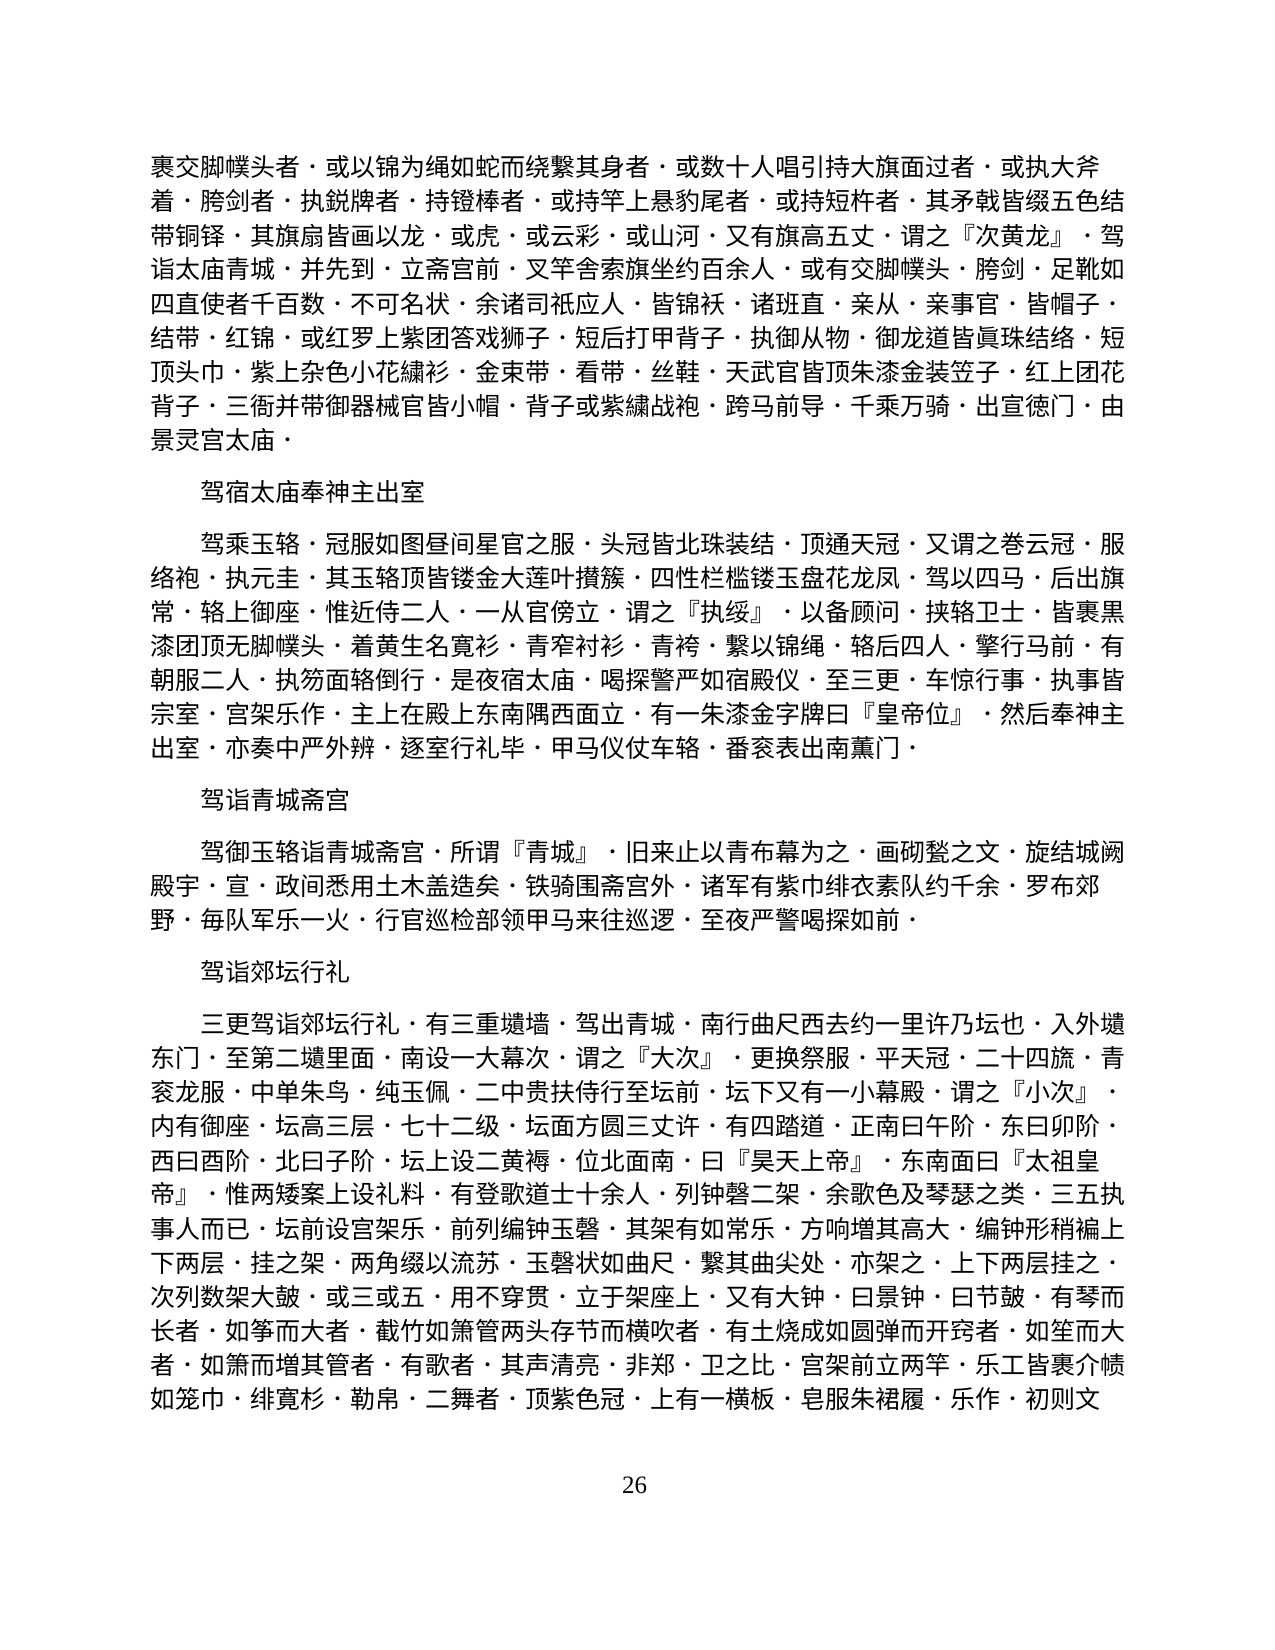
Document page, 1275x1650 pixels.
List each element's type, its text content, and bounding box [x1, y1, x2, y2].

text 裹交脚幞头者．或以锦为绳如蛇而绕繋其身者．或数十人唱引持大旗面过者．或执大斧着．胯剑者．执鋭牌者．持镫棒者．或持竿上悬豹尾者．或持短杵者．其矛戟皆缀五色结带铜铎．其旗扇皆画以龙．或虎．或云彩．或山河．又有旗高五丈．谓之『次黄龙』．驾诣太庙青城．并先到．立斋宫前．叉竿舎索旗坐约百余人．或有交脚幞头．胯剑．足靴如四直使者千百数．不可名状．余诸司祇应人．皆锦袄．诸班直．亲从．亲事官．皆帽子．结带．红锦．或红罗上紫团答戏狮子．短后打甲背子．执御从物．御龙道皆眞珠结络．短顶头巾．紫上杂色小花繍衫．金束带．看带．丝鞋．天武官皆顶朱漆金装笠子．红上团花背子．三衙并带御器械官皆小帽．背子或紫繍战袍．跨马前导．千乘万骑．出宣徳门．由景灵宫太庙． [150, 150, 1125, 457]
text 驾诣郊坛行礼 [150, 955, 1125, 989]
text 驾诣青城斋宫 [150, 783, 1125, 817]
text 驾御玉辂诣青城斋宫．所谓『青城』．旧来止以青布幕为之．画砌甃之文．旋结城阙殿宇．宣．政间悉用土木盖造矣．铁骑围斋宫外．诸军有紫巾绯衣素队约千余．罗布郊野．毎队军乐一火．行官巡检部领甲马来往巡逻．至夜严警喝探如前． [150, 835, 1125, 937]
text 三更驾诣郊坛行礼．有三重壝墙．驾出青城．南行曲尺西去约一里许乃坛也．入外壝东门．至第二壝里面．南设一大幕次．谓之『大次』．更换祭服．平天冠．二十四旒．青衮龙服．中单朱鸟．纯玉佩．二中贵扶侍行至坛前．坛下又有一小幕殿．谓之『小次』．内有御座．坛高三层．七十二级．坛面方圆三丈许．有四踏道．正南曰午阶．东曰卯阶．西曰酉阶．北曰子阶．坛上设二黄褥．位北面南．曰『昊天上帝』．东南面曰『太祖皇帝』．惟两矮案上设礼料．有登歌道士十余人．列钟磬二架．余歌色及琴瑟之类．三五执事人而已．坛前设宫架乐．前列编钟玉磬．其架有如常乐．方响増其高大．编钟形稍褊上下两层．挂之架．两角缀以流苏．玉磬状如曲尺．繋其曲尖处．亦架之．上下两层挂之．次列数架大皷．或三或五．用不穿贯．立于架座上．又有大钟．曰景钟．曰节皷．有琴而长者．如筝而大者．截竹如箫管两头存节而横吹者．有土烧成如圆弹而开窍者．如笙而大者．如箫而増其管者．有歌者．其声清亮．非郑．卫之比．宫架前立两竿．乐工皆裹介帻如笼巾．绯寛杉．勒帛．二舞者．顶紫色冠．上有一横板．皂服朱裙履．乐作．初则文 [150, 1007, 1125, 1416]
text 驾乘玉辂．冠服如图昼间星官之服．头冠皆北珠装结．顶通天冠．又谓之巻云冠．服络袍．执元圭．其玉辂顶皆镂金大莲叶攅簇．四性栏槛镂玉盘花龙凤．驾以四马．后出旗常．辂上御座．惟近侍二人．一从官傍立．谓之『执绥』．以备顾问．挟辂卫士．皆裹黒漆团顶无脚幞头．着黄生名寛衫．青窄衬衫．青袴．繋以锦绳．辂后四人．擎行马前．有朝服二人．执笏面辂倒行．是夜宿太庙．喝探警严如宿殿仪．至三更．车惊行事．执事皆宗室．宫架乐作．主上在殿上东南隅西面立．有一朱漆金字牌曰『皇帝位』．然后奉神主出室．亦奏中严外辨．逐室行礼毕．甲马仪仗车辂．番衮表出南薫门． [150, 526, 1125, 765]
text 驾宿太庙奉神主出室 [150, 474, 1125, 508]
